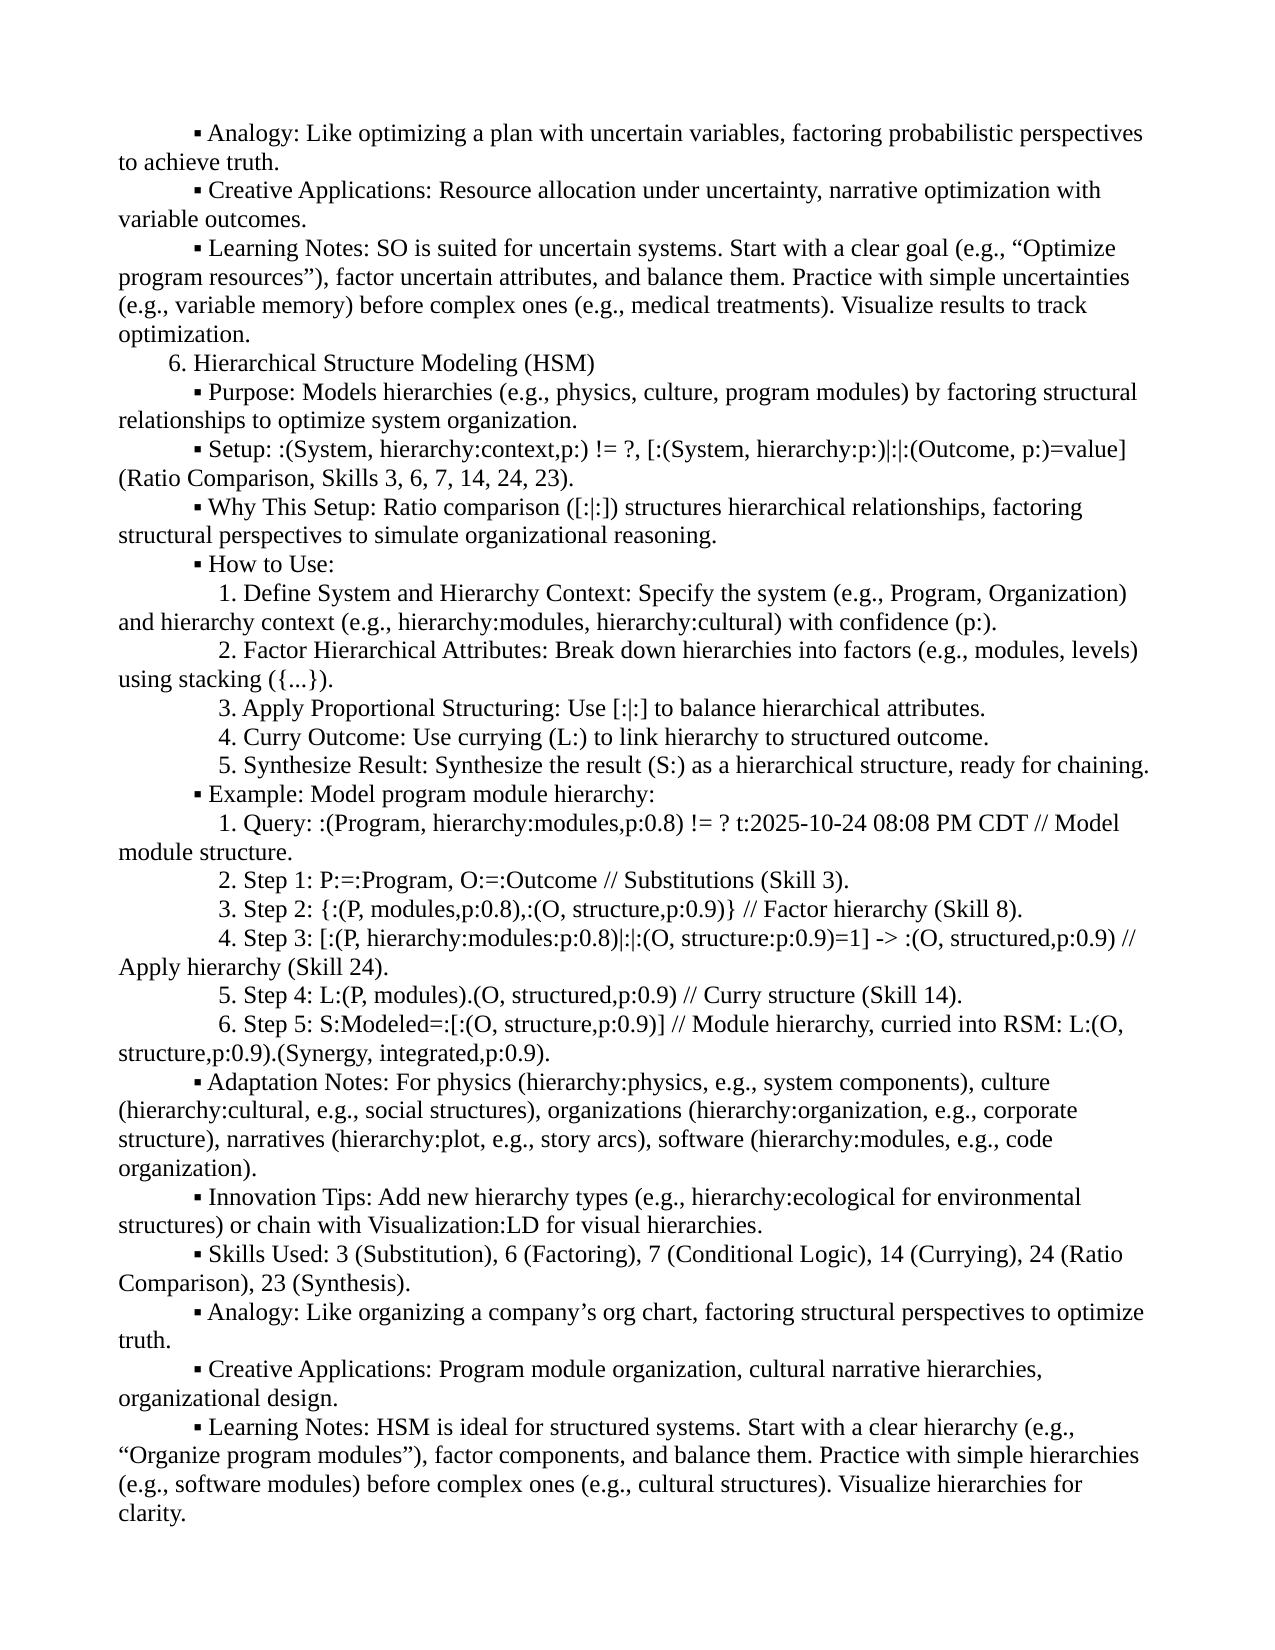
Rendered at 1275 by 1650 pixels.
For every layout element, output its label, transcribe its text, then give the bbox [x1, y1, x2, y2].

text ▪ Analogy: Like optimizing a plan with uncertain variables, factoring probabilistic perspectives to achieve truth. [118, 118, 1157, 176]
text ▪ Learning Notes: HSM is ideal for structured systems. Start with a clear hierarchy (e.g., “Organize program modules”), factor components, and balance them. Practice with simple hierarchies (e.g., software modules) before complex ones (e.g., cultural structures). Visualize hierarchies for clarity. [118, 1412, 1157, 1527]
text ▪ Skills Used: 3 (Substitution), 6 (Factoring), 7 (Conditional Logic), 14 (Currying), 24 (Ratio Comparison), 23 (Synthesis). [118, 1239, 1157, 1297]
text ▪ Creative Applications: Resource allocation under uncertainty, narrative optimization with variable outcomes. [118, 176, 1157, 233]
text 5. Step 4: L:(P, modules).(O, structured,p:0.9) // Curry structure (Skill 14). [118, 981, 1157, 1009]
text 4. Step 3: [:(P, hierarchy:modules:p:0.8)|:|:(O, structure:p:0.9)=1] -> :(O, structured,p:0.9) // Apply hierarchy (Skill 24). [118, 923, 1157, 981]
text ▪ Example: Model program module hierarchy: [118, 779, 1157, 808]
text 1. Define System and Hierarchy Context: Specify the system (e.g., Program, Organization) and hierarchy context (e.g., hierarchy:modules, hierarchy:cultural) with confidence (p:). [118, 578, 1157, 636]
text 3. Apply Proportional Structuring: Use [:|:] to balance hierarchical attributes. [118, 693, 1157, 722]
text ▪ Why This Setup: Ratio comparison ([:|:]) structures hierarchical relationships, factoring structural perspectives to simulate organizational reasoning. [118, 492, 1157, 549]
text 5. Synthesize Result: Synthesize the result (S:) as a hierarchical structure, ready for chaining. [118, 751, 1157, 779]
text ▪ Innovation Tips: Add new hierarchy types (e.g., hierarchy:ecological for environmental structures) or chain with Visualization:LD for visual hierarchies. [118, 1182, 1157, 1239]
text 2. Step 1: P:=:Program, O:=:Outcome // Substitutions (Skill 3). [118, 866, 1157, 894]
text ▪ Purpose: Models hierarchies (e.g., physics, culture, program modules) by factoring structural relationships to optimize system organization. [118, 377, 1157, 434]
text 1. Query: :(Program, hierarchy:modules,p:0.8) != ? t:2025-10-24 08:08 PM CDT // Model module structure. [118, 808, 1157, 866]
text 3. Step 2: {:(P, modules,p:0.8),:(O, structure,p:0.9)} // Factor hierarchy (Skill 8). [118, 894, 1157, 923]
text ▪ How to Use: [118, 549, 1157, 578]
text ▪ Setup: :(System, hierarchy:context,p:) != ?, [:(System, hierarchy:p:)|:|:(Outcome, p:)=value] (Ratio Comparison, Skills 3, 6, 7, 14, 24, 23). [118, 434, 1157, 492]
text 4. Curry Outcome: Use currying (L:) to link hierarchy to structured outcome. [118, 722, 1157, 751]
text ▪ Analogy: Like organizing a company’s org chart, factoring structural perspectives to optimize truth. [118, 1297, 1157, 1354]
text 6. Hierarchical Structure Modeling (HSM) [118, 348, 1157, 377]
text 6. Step 5: S:Modeled=:[:(O, structure,p:0.9)] // Module hierarchy, curried into RSM: L:(O, structure,p:0.9).(Synergy, integrated,p:0.9). [118, 1009, 1157, 1067]
text ▪ Creative Applications: Program module organization, cultural narrative hierarchies, organizational design. [118, 1354, 1157, 1412]
text ▪ Adaptation Notes: For physics (hierarchy:physics, e.g., system components), culture (hierarchy:cultural, e.g., social structures), organizations (hierarchy:organization, e.g., corporate structure), narratives (hierarchy:plot, e.g., story arcs), software (hierarchy:modules, e.g., code organization). [118, 1067, 1157, 1182]
text ▪ Learning Notes: SO is suited for uncertain systems. Start with a clear goal (e.g., “Optimize program resources”), factor uncertain attributes, and balance them. Practice with simple uncertainties (e.g., variable memory) before complex ones (e.g., medical treatments). Visualize results to track optimization. [118, 233, 1157, 348]
text 2. Factor Hierarchical Attributes: Break down hierarchies into factors (e.g., modules, levels) using stacking ({...}). [118, 636, 1157, 693]
